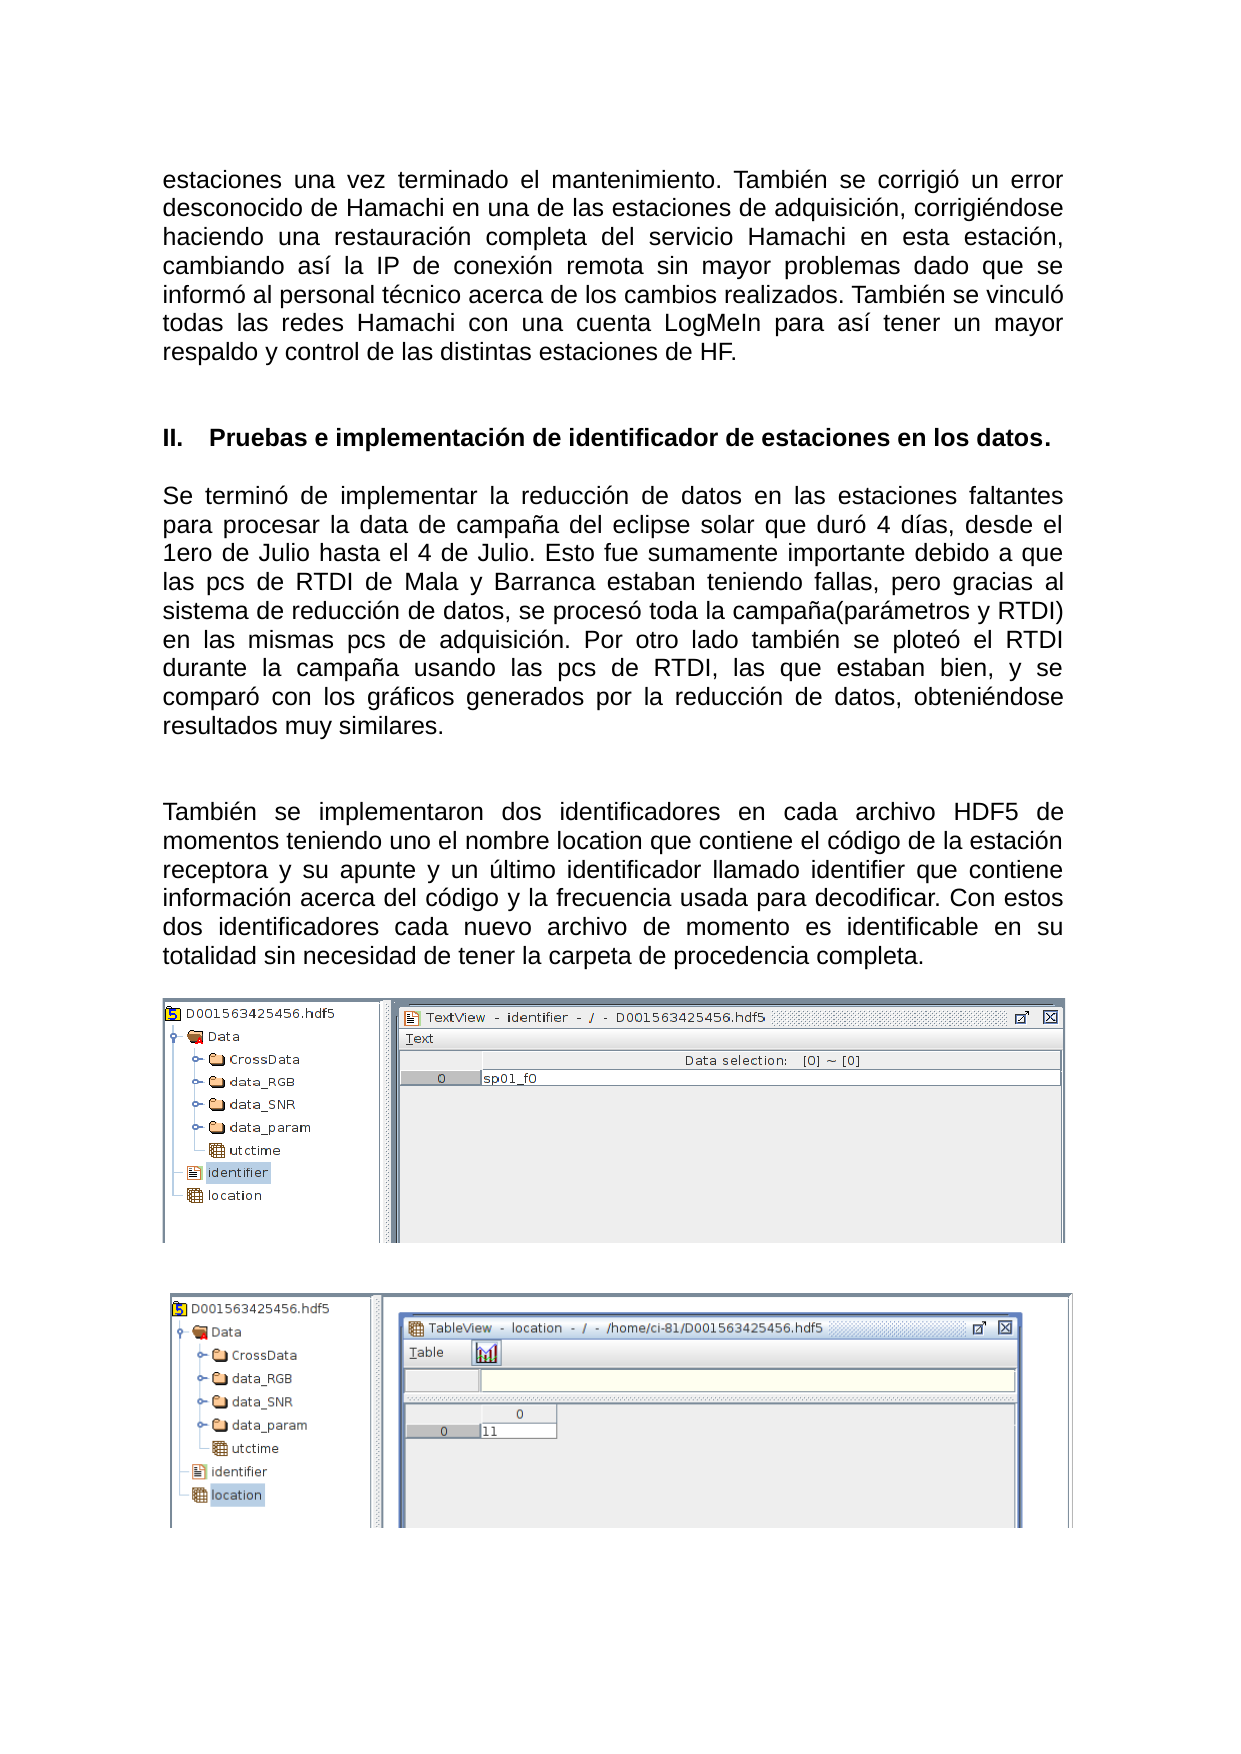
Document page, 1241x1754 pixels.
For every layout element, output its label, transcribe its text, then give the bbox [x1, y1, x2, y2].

picture [162, 998, 1066, 1243]
text Se terminó de implementar la reducción de datos en las estaciones faltantes para procesar la data de campaña del eclipse solar que duró 4 días, desde el 1ero de Julio hasta el 4 de Julio. Esto fue sumamente importante debido a que las pcs de RTDI de Mala y Barranca estaban teniendo fallas, pero gracias al sistema de reducción de datos, se procesó toda la campaña(parámetros y RTDI) en las mismas pcs de adquisición. Por otro lado también se ploteó el RTDI durante la campaña usando las pcs de RTDI, las que estaban bien, y se comparó con los gráficos generados por la reducción de datos, obteniéndose resultados muy similares. [162, 481, 1065, 739]
picture [170, 1293, 1073, 1528]
list Pruebas e implementación de identificador de estaciones en los datos. [162, 423, 1065, 452]
text estaciones una vez terminado el mantenimiento. También se corrigió un error desconocido de Hamachi en una de las estaciones de adquisición, corrigiéndose haciendo una restauración completa del servicio Hamachi en esta estación, cambiando así la IP de conexión remota sin mayor problemas dado que se informó al personal técnico acerca de los cambios realizados. También se vinculó todas las redes Hamachi con una cuenta LogMeIn para así tener un mayor respaldo y control de las distintas estaciones de HF. [162, 164, 1065, 366]
text También se implementaron dos identificadores en cada archivo HDF5 de momentos teniendo uno el nombre location que contiene el código de la estación receptora y su apunte y un último identificador llamado identifier que contiene información acerca del código y la frecuencia usada para decodificar. Con estos dos identificadores cada nuevo archivo de momento es identificable en su totalidad sin necesidad de tener la carpeta de procedencia completa. [162, 797, 1065, 969]
